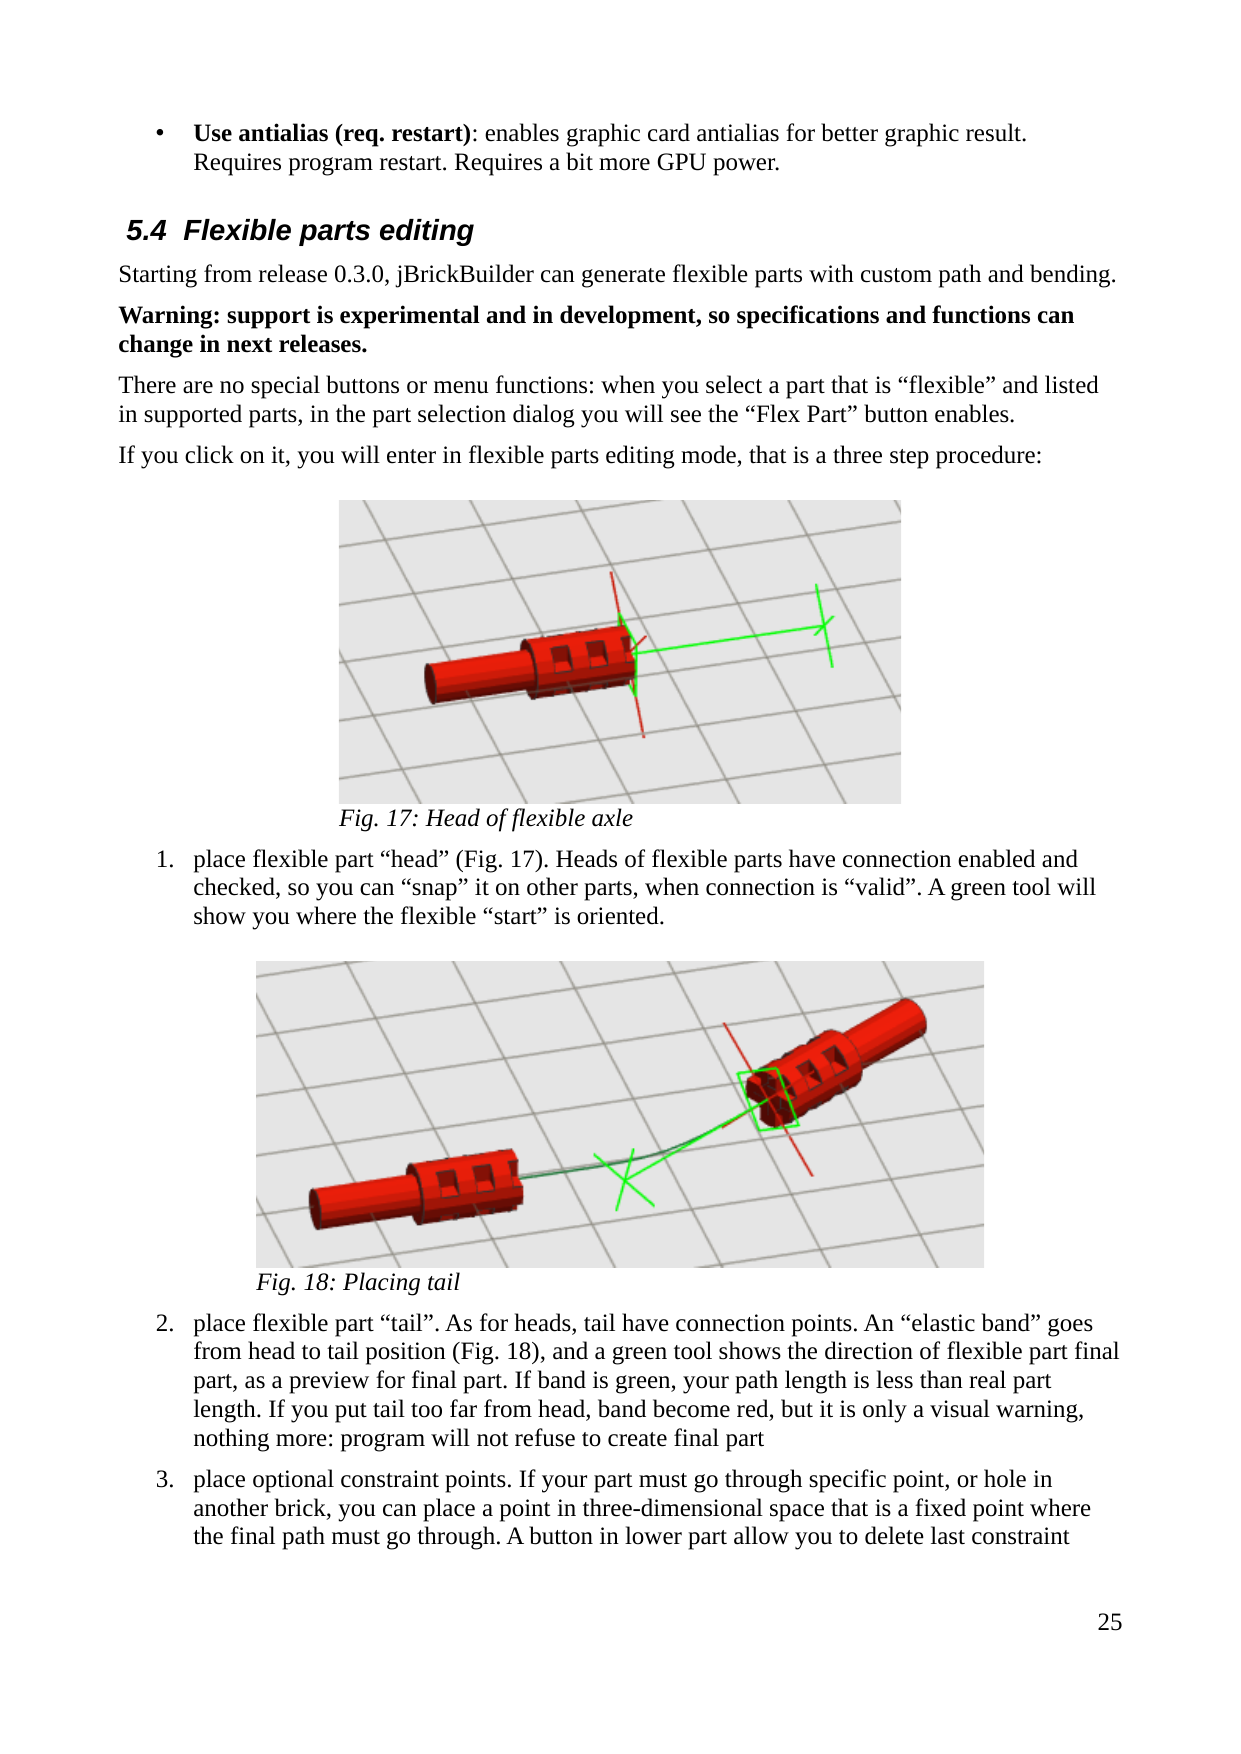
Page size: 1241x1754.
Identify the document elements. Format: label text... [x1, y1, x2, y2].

text Warning: support is experimental and in development, so specifications and functions can change in next releases. [118, 300, 1122, 358]
list Use antialias (req. restart): enables graphic card antialias for better graphic result. Requires program restart. Requires a bit more GPU power. [156, 118, 1122, 176]
text If you click on it, you will enter in flexible parts editing mode, that is a three step procedure: [118, 440, 1122, 469]
text There are no special buttons or menu functions: when you select a part that is “flexible” and listed in supported parts, in the part selection dialog you will see the “Flex Part” button enables. [118, 370, 1122, 428]
subtitle Flexible parts editing [118, 213, 1122, 247]
list Fig. 17: Head of flexible axle [339, 804, 901, 832]
list place optional constraint points. If your part must go through specific point, or hole in another brick, you can place a point in three-dimensional space that is a fixed point where the final path must go through. A button in lower part allow you to delete last constraint [156, 1464, 1122, 1550]
list Fig. 18: Placing tail [256, 1268, 984, 1296]
list place flexible part “tail”. As for heads, tail have connection points. An “elastic band” goes from head to tail position (Fig. 18), and a green tool shows the direction of flexible part final part, as a preview for final part. If band is green, your path length is less than real part length. If you put tail too far from head, band become red, but it is only a visual warning, nothing more: program will not refuse to create final part [156, 942, 1122, 1451]
list place flexible part “head” (Fig. 17). Heads of flexible parts have connection enabled and checked, so you can “snap” it on other parts, when connection is “valid”. A green tool will show you where the flexible “start” is oriented. [156, 482, 1122, 930]
text Starting from release 0.3.0, jBrickBuilder can generate flexible parts with custom path and bending. [118, 259, 1122, 288]
picture [338, 500, 902, 804]
picture [256, 961, 985, 1268]
